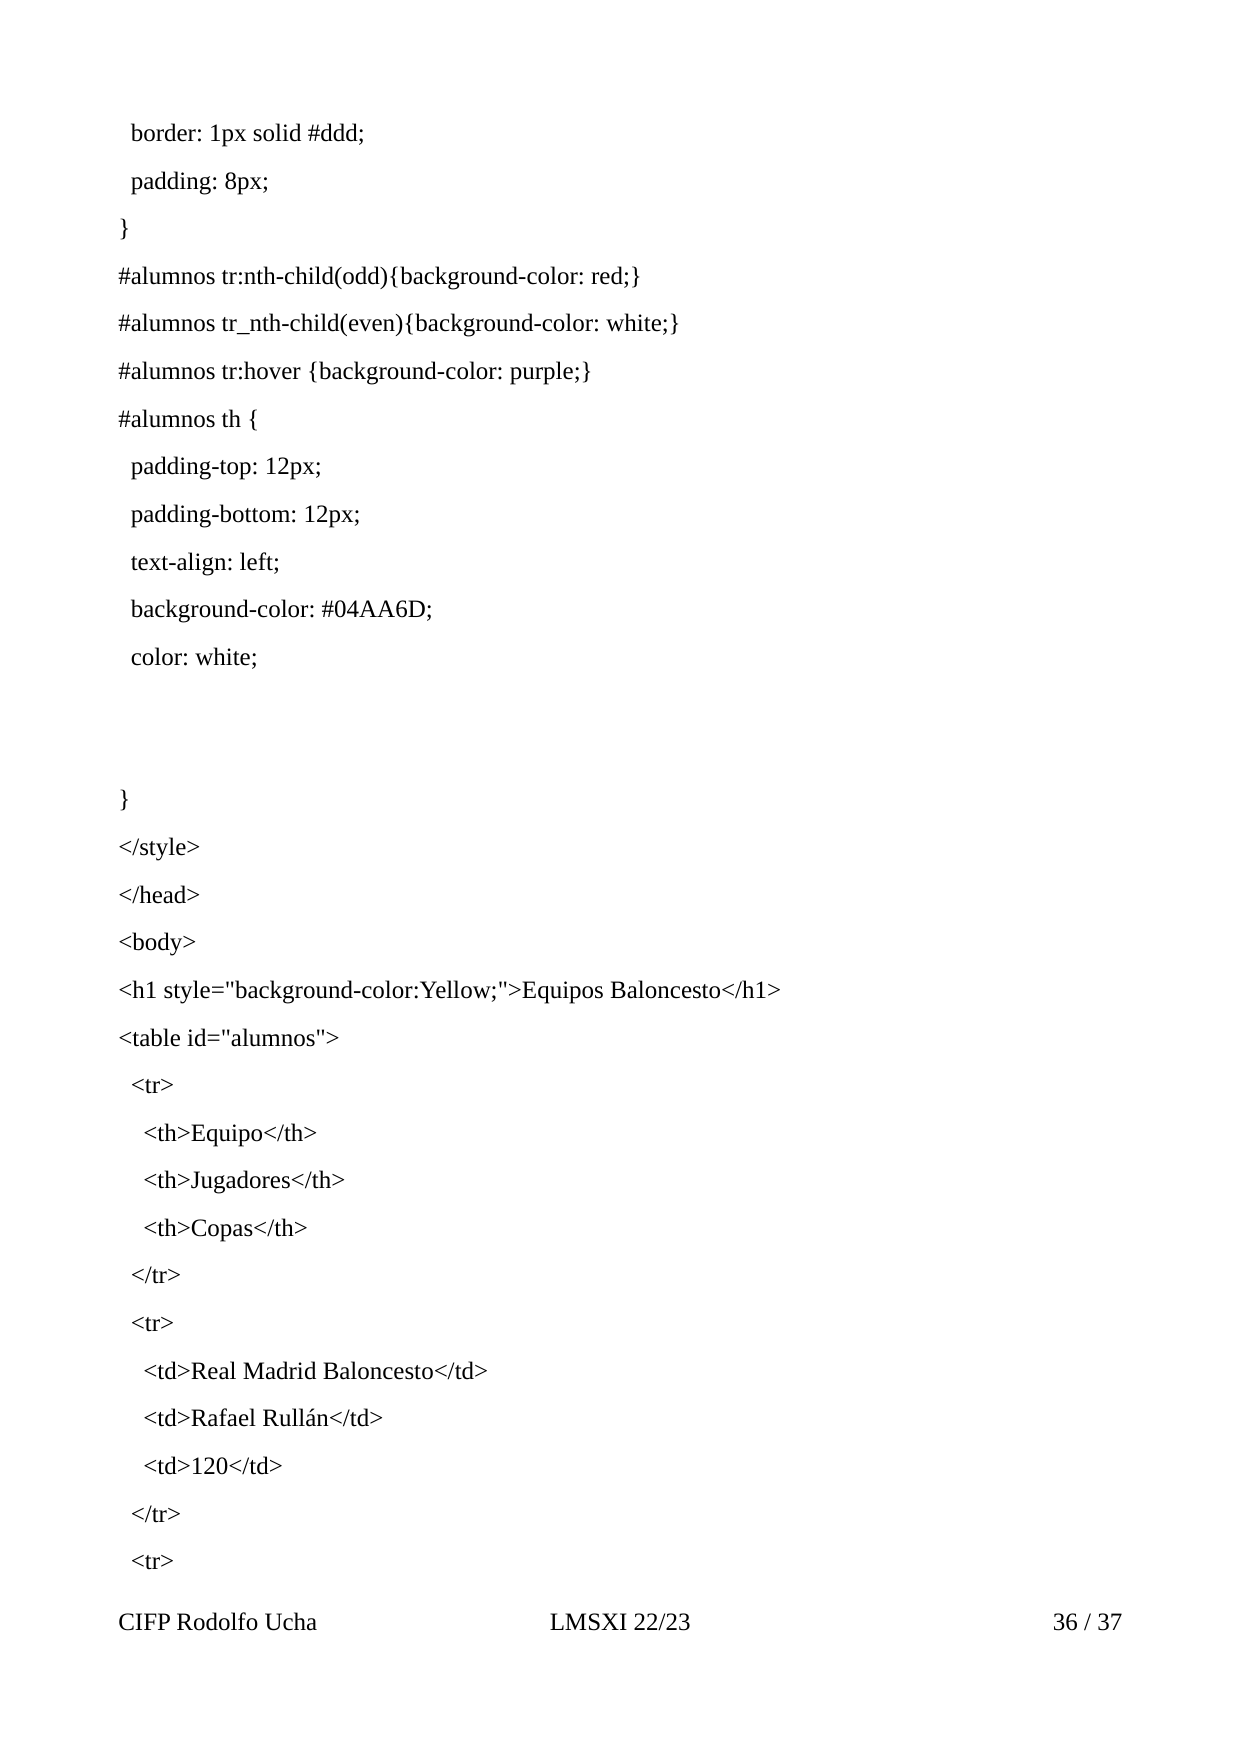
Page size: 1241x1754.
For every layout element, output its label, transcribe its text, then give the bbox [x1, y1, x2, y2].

text <tr> [118, 1308, 1122, 1337]
text border: 1px solid #ddd; [118, 118, 1122, 147]
text </tr> [118, 1261, 1122, 1289]
text padding: 8px; [118, 166, 1122, 194]
text </style> [118, 832, 1122, 861]
text <th>Jugadores</th> [118, 1165, 1122, 1194]
text <td>120</td> [118, 1451, 1122, 1480]
text #alumnos th { [118, 404, 1122, 432]
text #alumnos tr_nth-child(even){background-color: white;} [118, 308, 1122, 337]
text color: white; [118, 642, 1122, 671]
text background-color: #04AA6D; [118, 594, 1122, 623]
text <td>Real Madrid Baloncesto</td> [118, 1356, 1122, 1384]
text <th>Copas</th> [118, 1213, 1122, 1242]
text <tr> [118, 1070, 1122, 1099]
text </head> [118, 880, 1122, 908]
text padding-top: 12px; [118, 451, 1122, 480]
text </tr> [118, 1499, 1122, 1527]
text } [118, 784, 1122, 813]
text <table id="alumnos"> [118, 1023, 1122, 1051]
text <h1 style="background-color:Yellow;">Equipos Baloncesto</h1> [118, 975, 1122, 1004]
text <th>Equipo</th> [118, 1118, 1122, 1147]
text <td>Rafael Rullán</td> [118, 1403, 1122, 1432]
text <tr> [118, 1546, 1122, 1575]
text #alumnos tr:hover {background-color: purple;} [118, 356, 1122, 385]
text } [118, 213, 1122, 242]
text <body> [118, 927, 1122, 956]
text padding-bottom: 12px; [118, 499, 1122, 528]
text text-align: left; [118, 547, 1122, 575]
text #alumnos tr:nth-child(odd){background-color: red;} [118, 261, 1122, 290]
